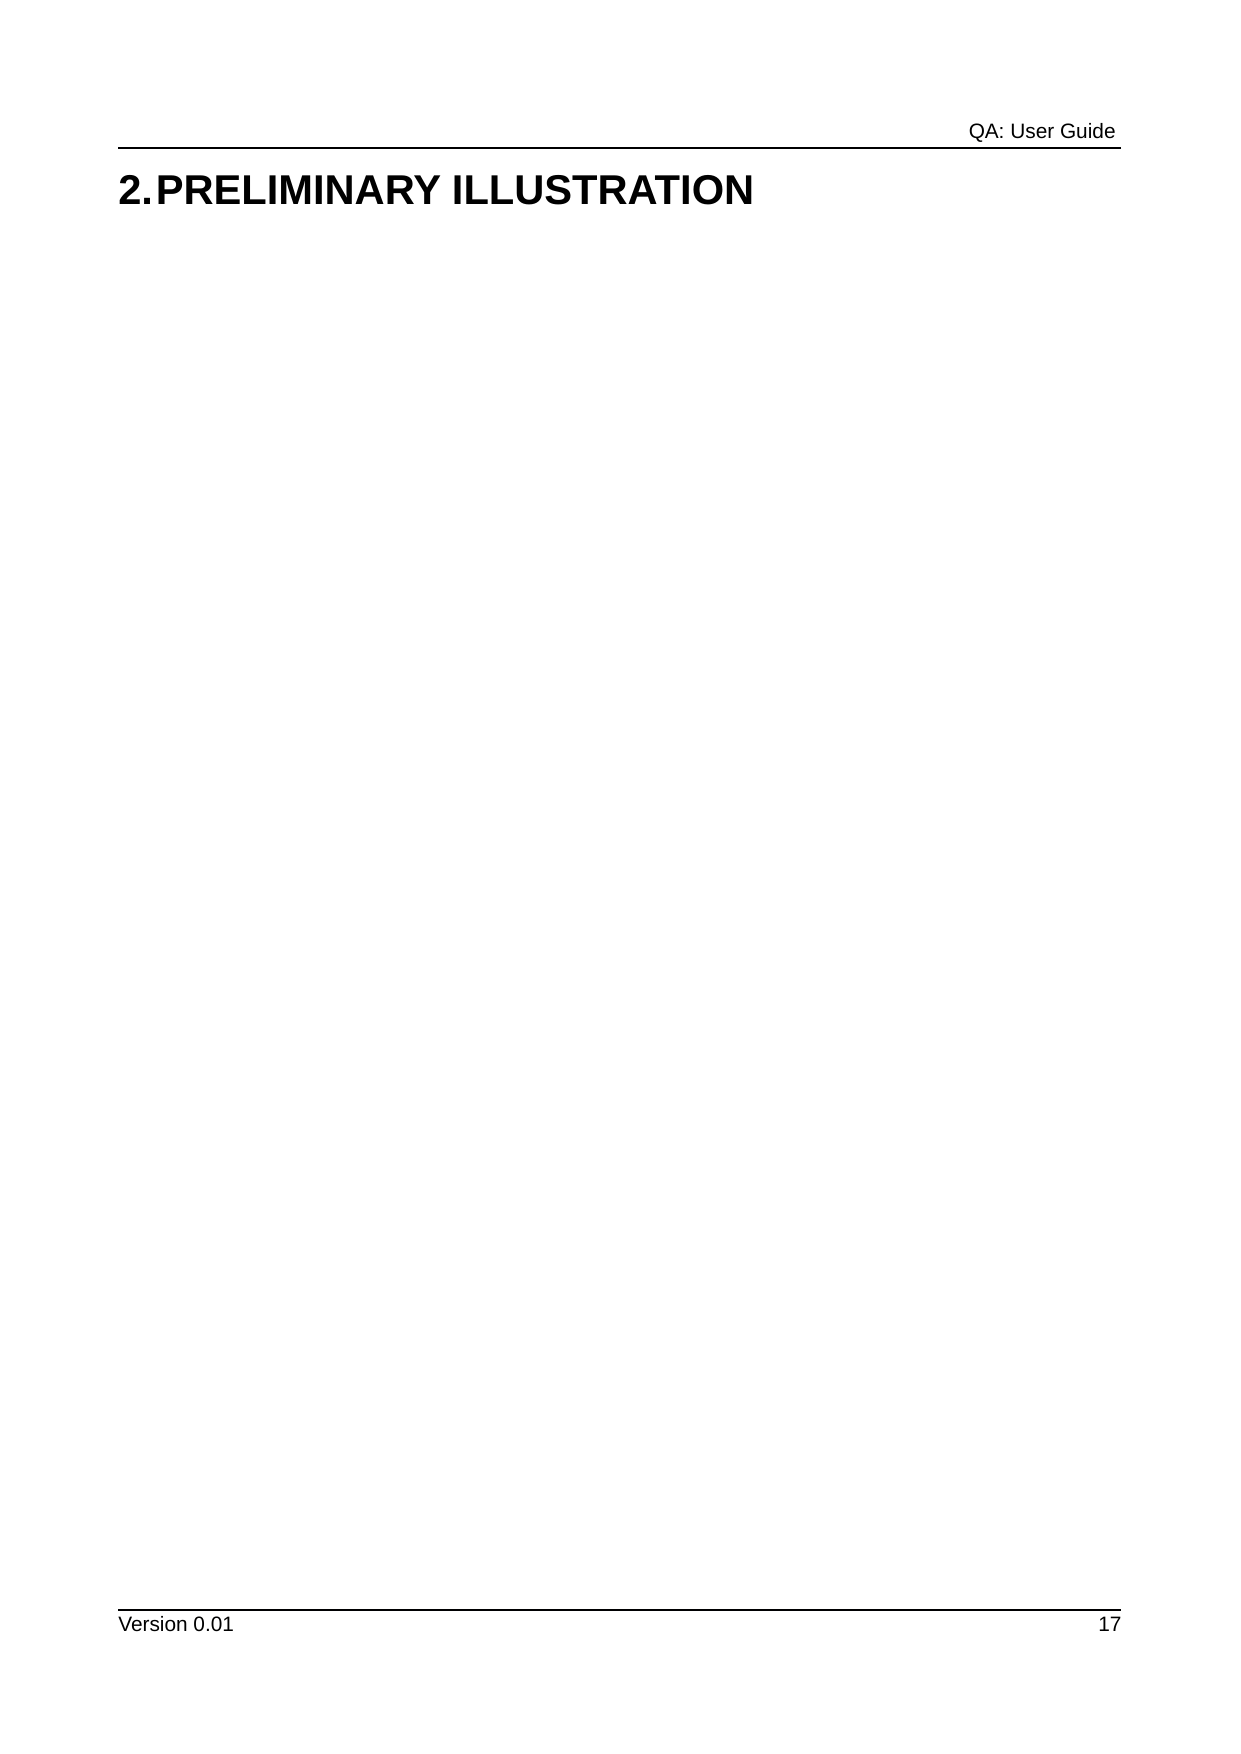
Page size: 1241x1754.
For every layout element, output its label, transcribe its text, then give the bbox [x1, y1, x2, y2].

subtitle Preliminary Illustration [118, 166, 1122, 213]
